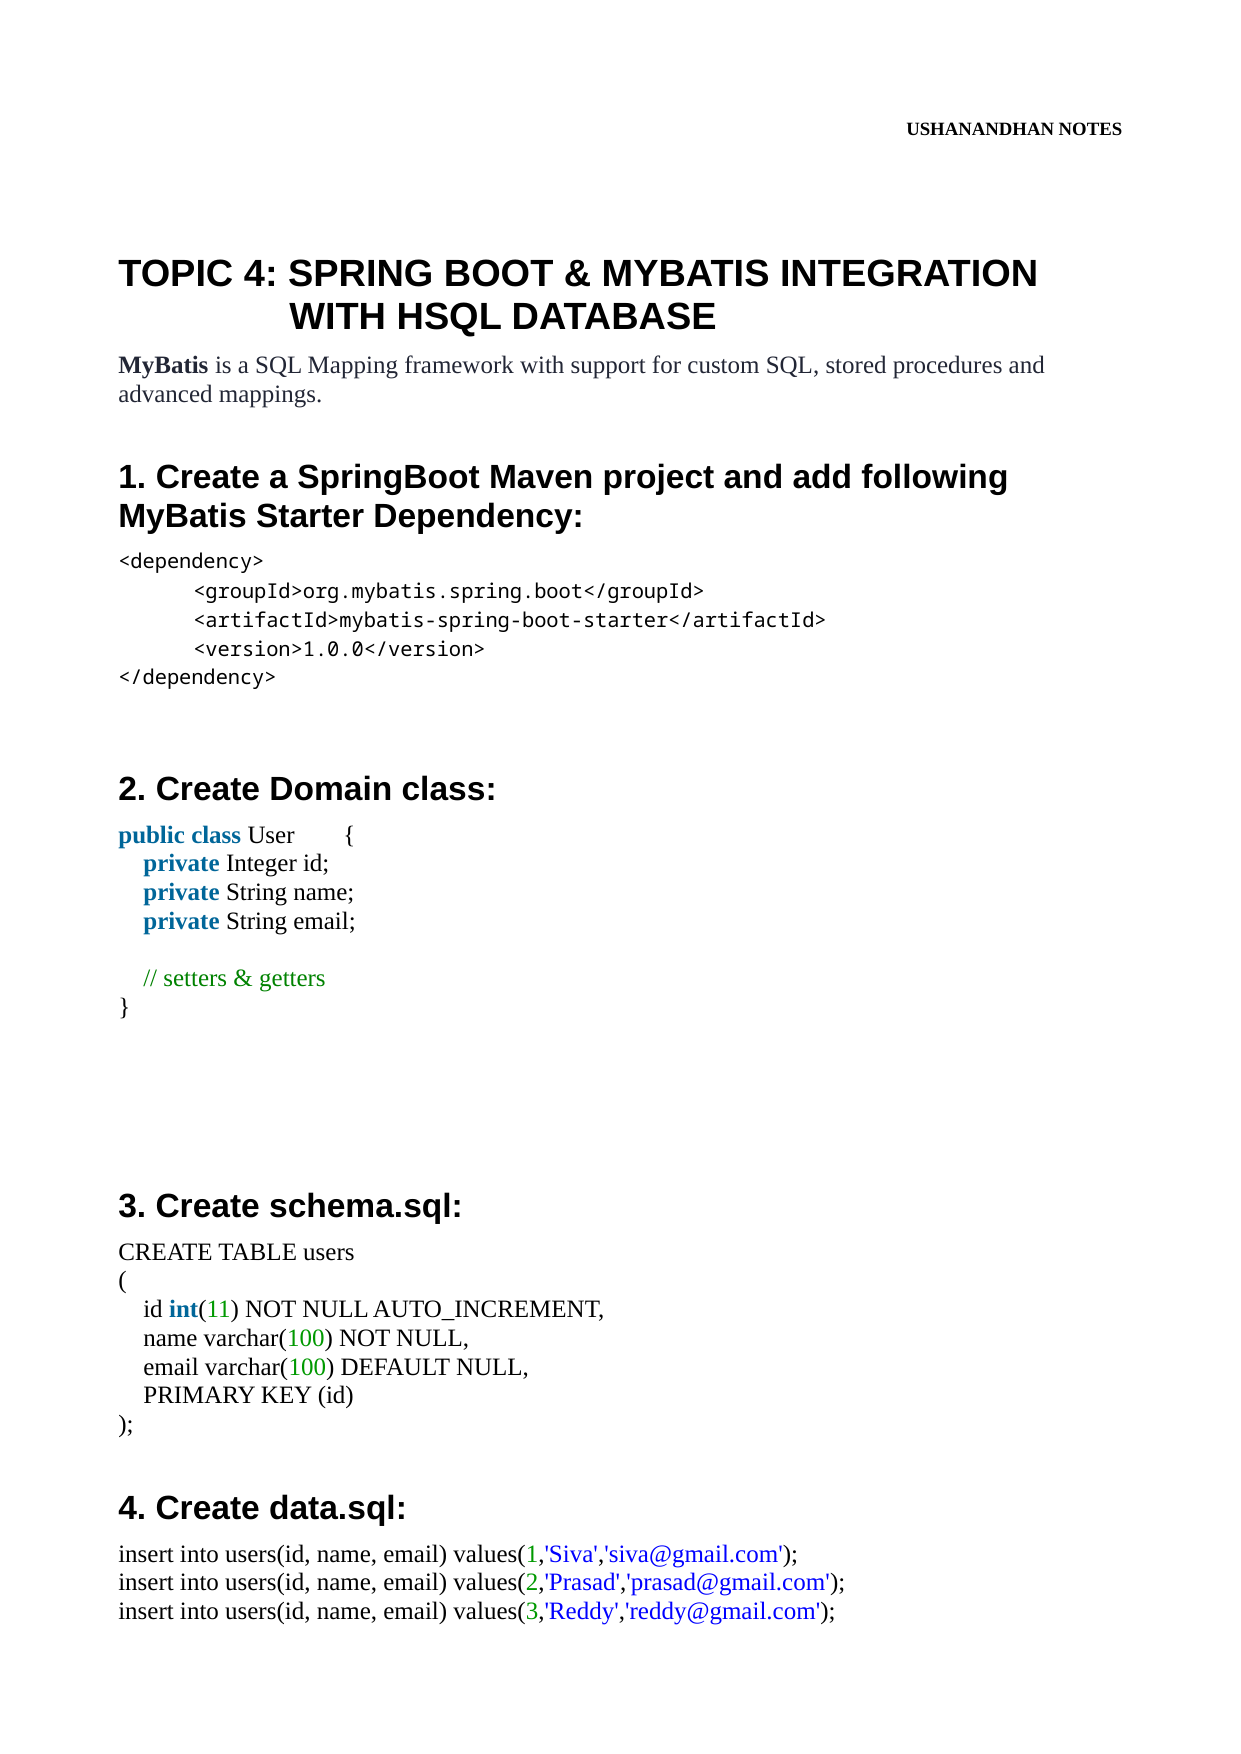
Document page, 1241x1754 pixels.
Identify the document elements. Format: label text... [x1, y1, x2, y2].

text <dependency> [118, 547, 1122, 575]
text ); [118, 1409, 1122, 1438]
subtitle 1. Create a SpringBoot Maven project and add following MyBatis Starter Dependency: [118, 457, 1122, 534]
text PRIMARY KEY (id) [118, 1380, 1122, 1409]
text </dependency> [118, 662, 1122, 690]
text email varchar(100) DEFAULT NULL, [118, 1352, 1122, 1380]
text private String email; [118, 906, 1122, 935]
subtitle 4. Create data.sql: [118, 1487, 1122, 1526]
subtitle TOPIC 4: SPRING BOOT & MYBATIS INTEGRATION WITH HSQL DATABASE [118, 250, 1122, 338]
text private Integer id; [118, 848, 1122, 877]
text insert into users(id, name, email) values(3,'Reddy','reddy@gmail.com'); [118, 1596, 1122, 1625]
subtitle 2. Create Domain class: [118, 768, 1122, 807]
text <version>1.0.0</version> [118, 633, 1122, 662]
text <groupId>org.mybatis.spring.boot</groupId> [118, 575, 1122, 604]
text public class User { [118, 820, 1122, 848]
text <artifactId>mybatis-spring-boot-starter</artifactId> [118, 604, 1122, 633]
text // setters & getters [118, 963, 1122, 992]
text name varchar(100) NOT NULL, [118, 1323, 1122, 1352]
text } [118, 992, 1122, 1021]
subtitle 3. Create schema.sql: [118, 1186, 1122, 1224]
text private String name; [118, 877, 1122, 906]
text MyBatis is a SQL Mapping framework with support for custom SQL, stored procedures and advanced mappings. [118, 350, 1122, 408]
text ( [118, 1265, 1122, 1294]
text insert into users(id, name, email) values(1,'Siva','siva@gmail.com'); [118, 1539, 1122, 1567]
text insert into users(id, name, email) values(2,'Prasad','prasad@gmail.com'); [118, 1567, 1122, 1596]
text id int(11) NOT NULL AUTO_INCREMENT, [118, 1294, 1122, 1323]
text CREATE TABLE users [118, 1237, 1122, 1265]
